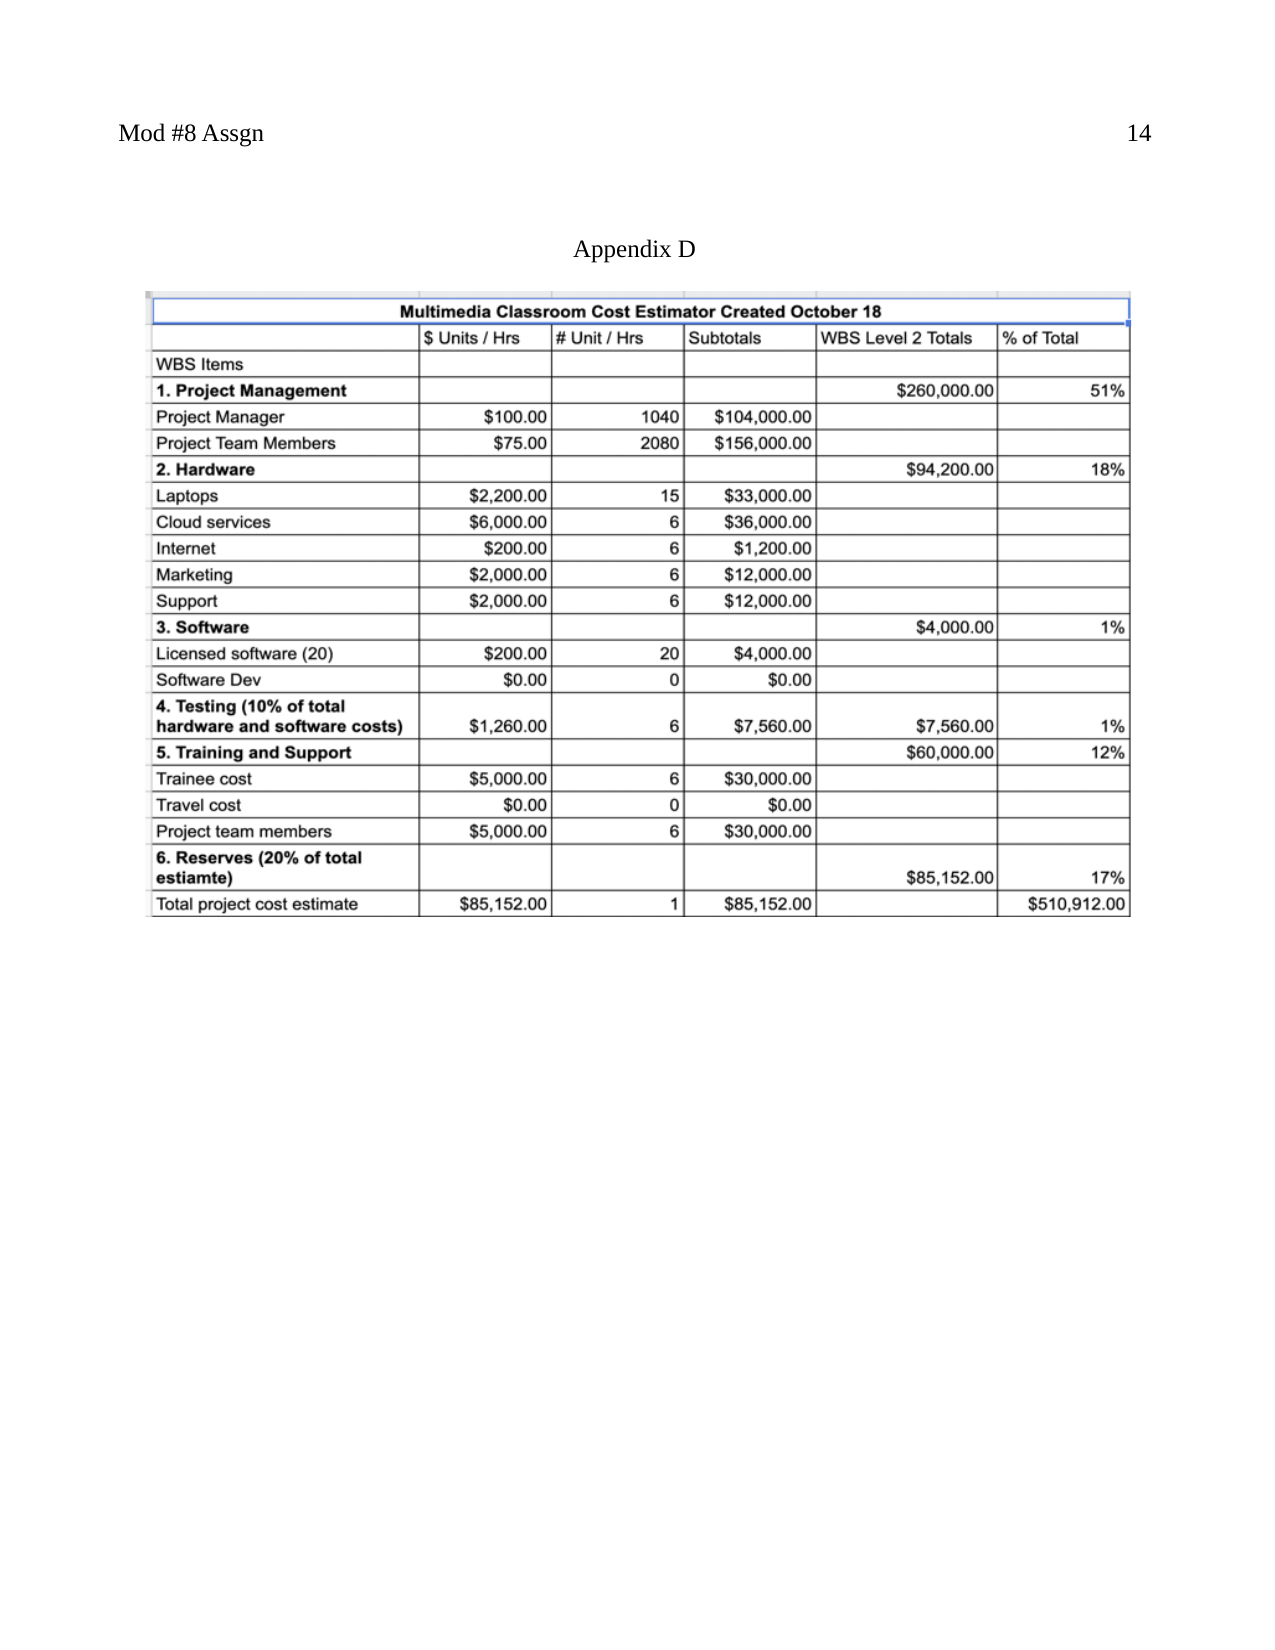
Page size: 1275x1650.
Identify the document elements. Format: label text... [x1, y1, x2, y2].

picture [143, 291, 1132, 917]
text [118, 1463, 1157, 1492]
text Appendix D [118, 234, 1157, 263]
